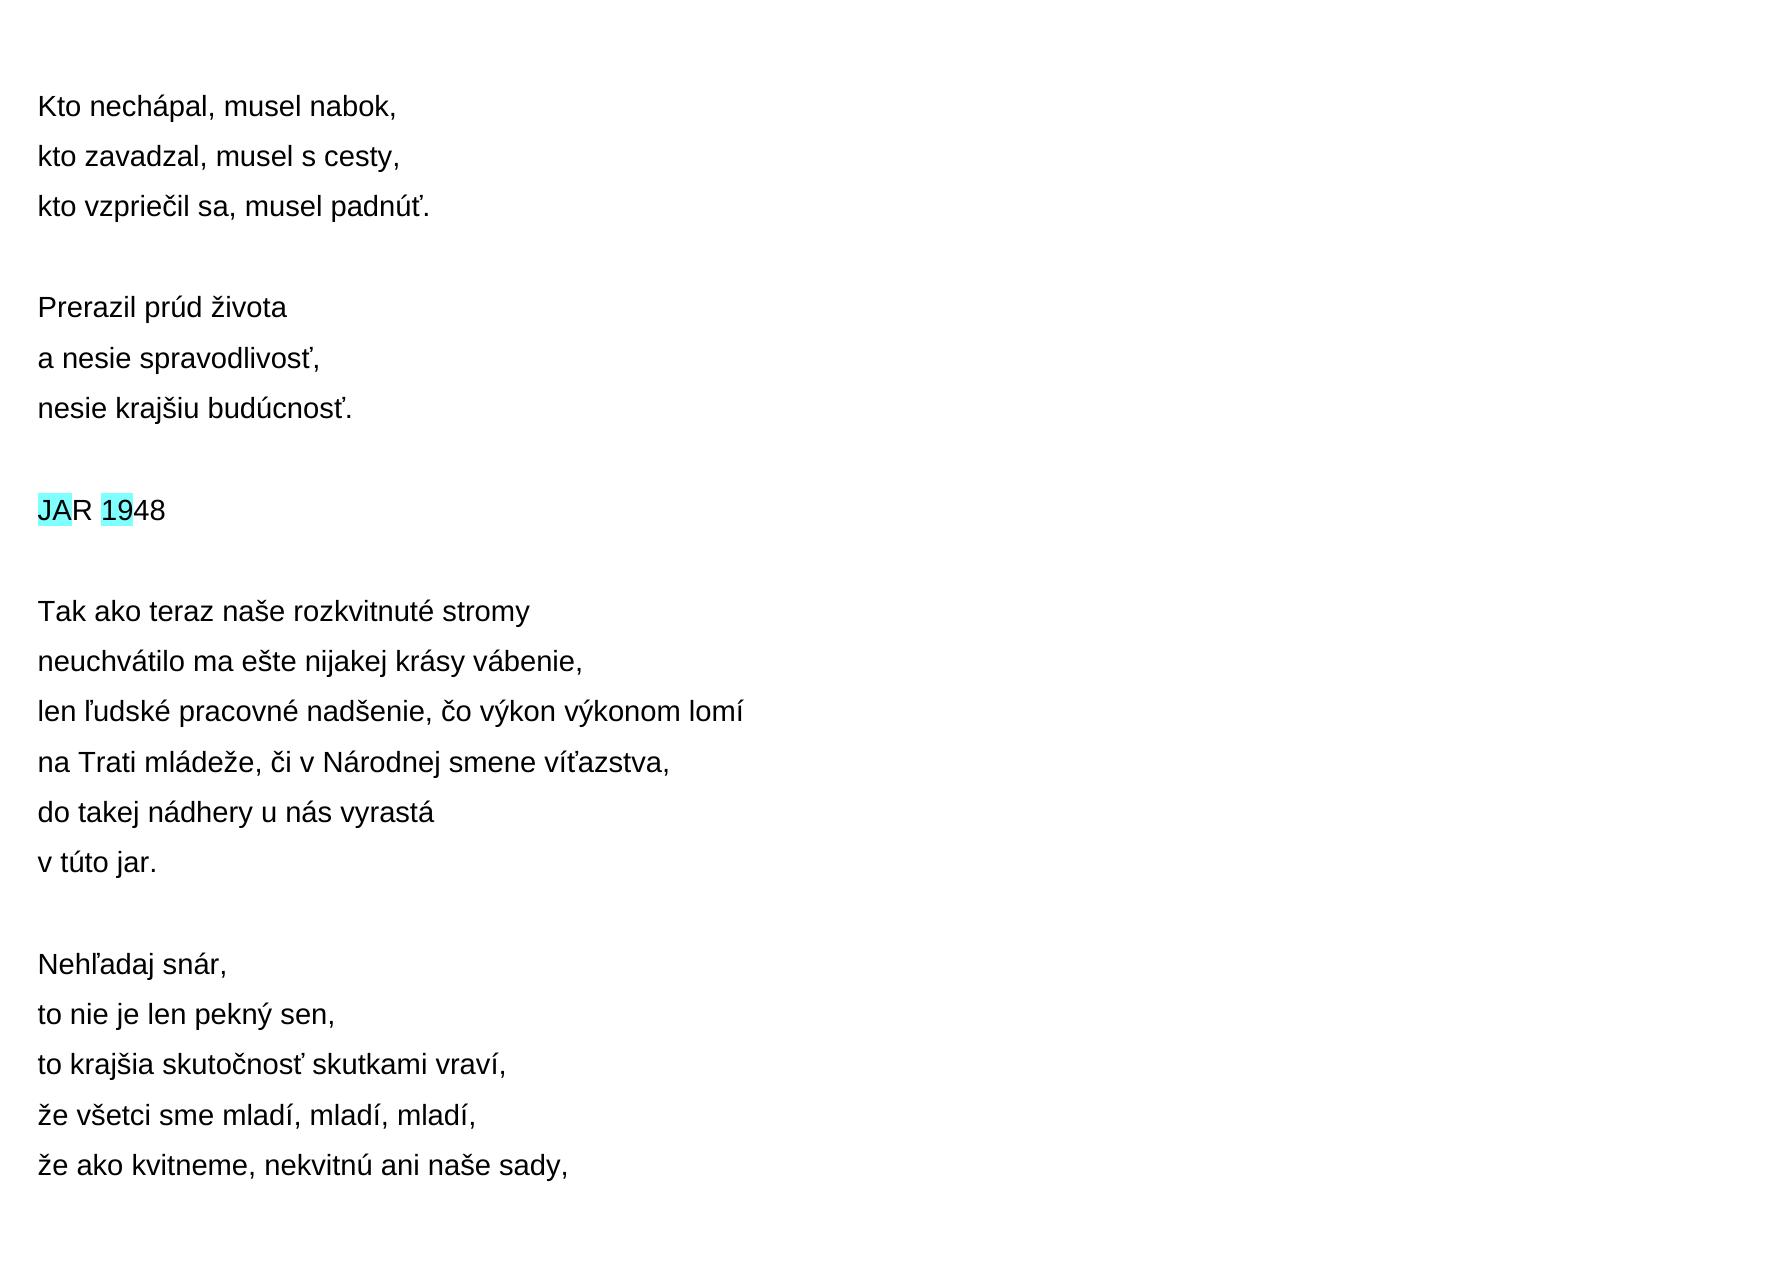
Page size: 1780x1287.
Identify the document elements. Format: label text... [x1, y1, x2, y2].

text a nesie spravodlivosť, [37, 341, 1130, 374]
text že všetci sme mladí, mladí, mladí, [37, 1098, 1130, 1131]
text nesie krajšiu budúcnosť. [37, 391, 1130, 425]
text na Trati mládeže, či v Národnej smene víťazstva, [37, 745, 1130, 778]
text kto vzpriečil sa, musel padnúť. [37, 189, 1130, 223]
text že ako kvitneme, nekvitnú ani naše sady, [37, 1148, 1130, 1182]
text do takej nádhery u nás vyrastá [37, 795, 1130, 829]
text Nehľadaj snár, [37, 947, 1130, 980]
text JAR 1948 [37, 492, 1130, 526]
text v túto jar. [37, 845, 1130, 879]
text len ľudské pracovné nadšenie, čo výkon výkonom lomí [37, 694, 1130, 728]
text neuchvátilo ma ešte nijakej krásy vábenie, [37, 644, 1130, 678]
text Kto nechápal, musel nabok, [37, 88, 1130, 122]
text Tak ako teraz naše rozkvitnuté stromy [37, 594, 1130, 627]
text kto zavadzal, musel s cesty, [37, 139, 1130, 172]
text to krajšia skutočnosť skutkami vraví, [37, 1047, 1130, 1081]
text Prerazil prúd života [37, 291, 1130, 324]
text to nie je len pekný sen, [37, 997, 1130, 1031]
